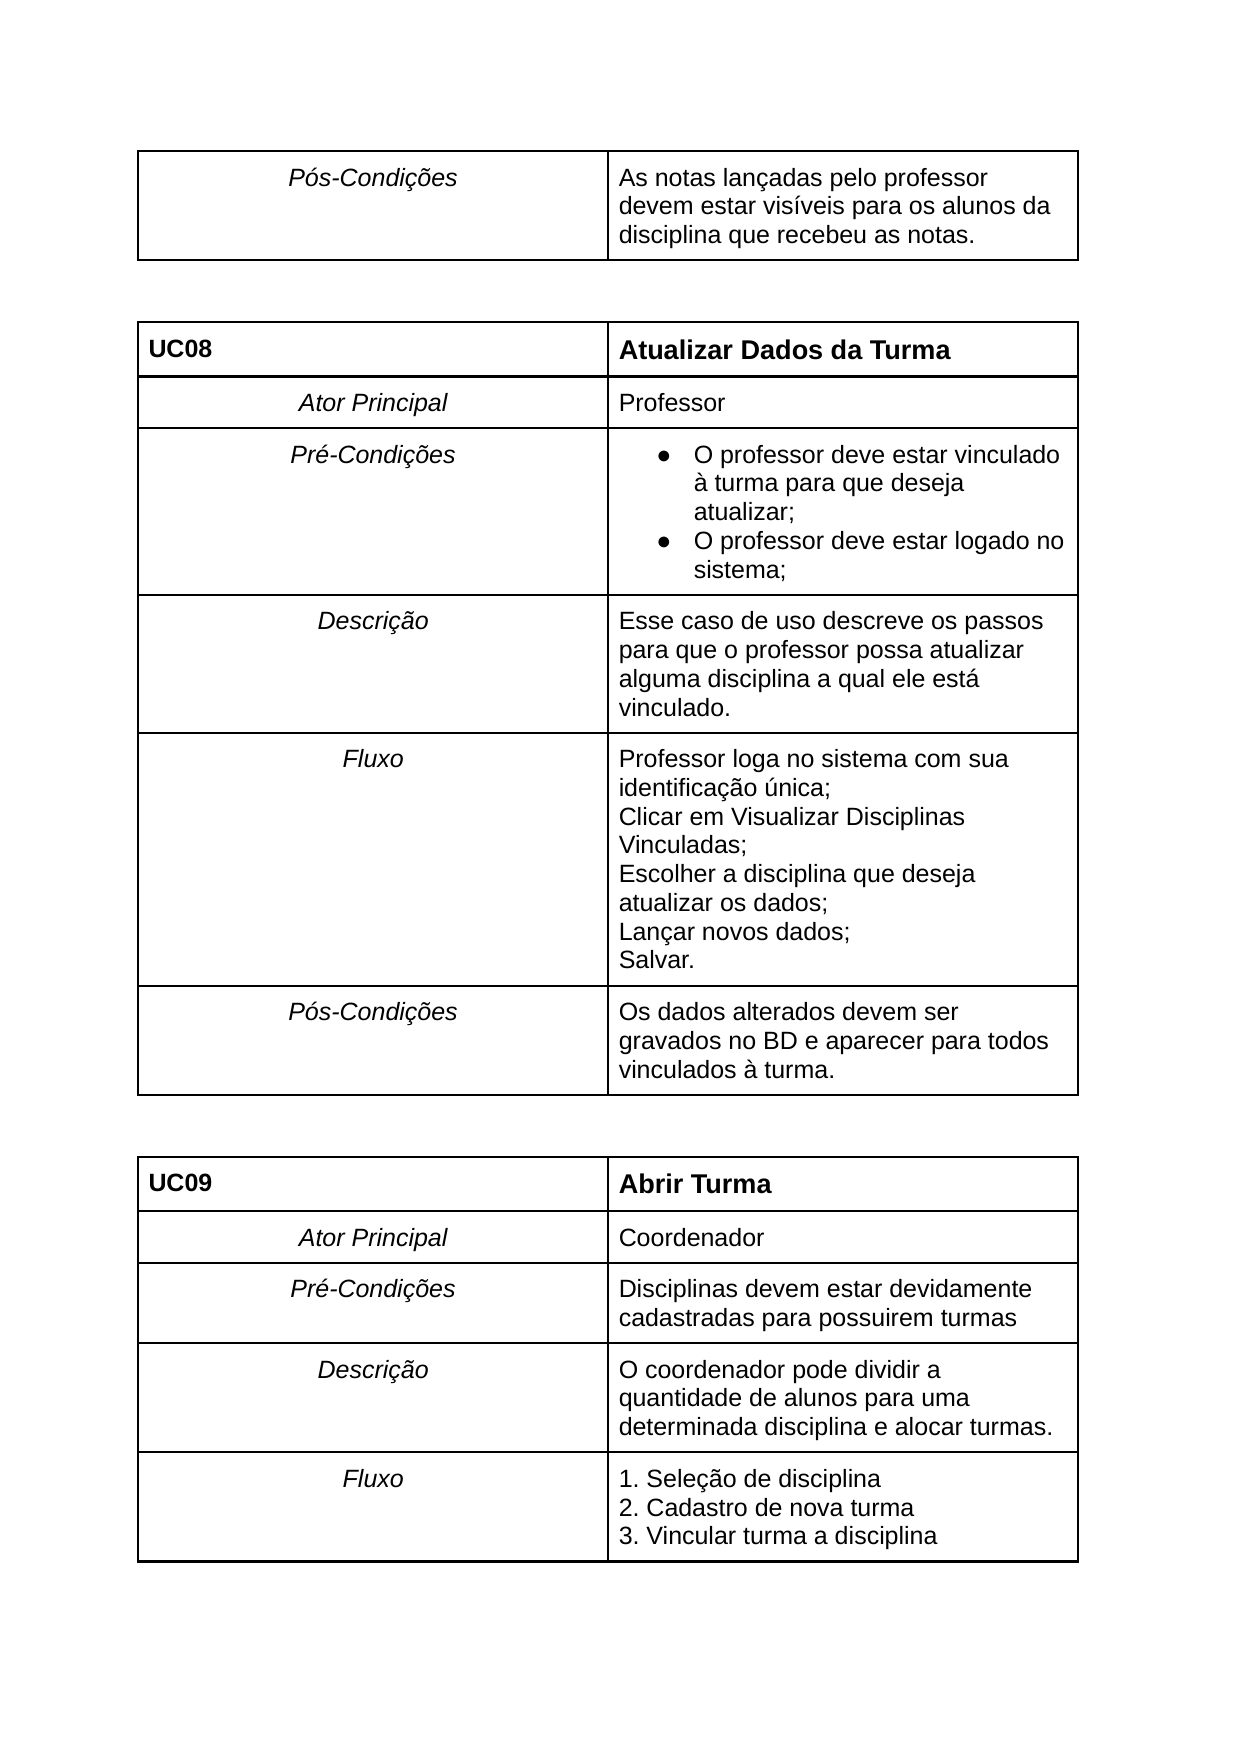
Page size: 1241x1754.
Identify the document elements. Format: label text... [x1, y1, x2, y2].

table_cell 1. Seleção de disciplina 2. Cadastro de nova turma 3. Vincular turma a disciplina [609, 1453, 1077, 1560]
table_cell Descrição [139, 1344, 607, 1451]
table_cell Professor [609, 378, 1077, 427]
table_cell Pré-Condições [139, 1264, 607, 1342]
table_cell Pré-Condições [139, 429, 607, 594]
table_cell Ator Principal [139, 378, 607, 427]
table_cell Esse caso de uso descreve os passos para que o professor possa atualizar alguma disciplina a qual ele está vinculado. [609, 596, 1077, 732]
table_cell Descrição [139, 596, 607, 732]
table_cell Fluxo [139, 1453, 607, 1560]
table_header UC08 [139, 323, 607, 375]
table_cell As notas lançadas pelo professor devem estar visíveis para os alunos da disciplina que recebeu as notas. [609, 152, 1077, 259]
table_header Abrir Turma [609, 1158, 1077, 1210]
table_cell Disciplinas devem estar devidamente cadastradas para possuirem turmas [609, 1264, 1077, 1342]
table_cell Ator Principal [139, 1212, 607, 1262]
table_header Atualizar Dados da Turma [609, 323, 1077, 375]
table_cell Pós-Condições [139, 987, 607, 1094]
table_cell Fluxo [139, 734, 607, 984]
table_cell O professor deve estar vinculado à turma para que deseja atualizar; O professor deve estar logado no sistema; [609, 429, 1077, 594]
table_header UC09 [139, 1158, 607, 1210]
table_cell O coordenador pode dividir a quantidade de alunos para uma determinada disciplina e alocar turmas. [609, 1344, 1077, 1451]
table_cell Os dados alterados devem ser gravados no BD e aparecer para todos vinculados à turma. [609, 987, 1077, 1094]
table_cell Coordenador [609, 1212, 1077, 1262]
table_cell Professor loga no sistema com sua identificação única; Clicar em Visualizar Disciplinas Vinculadas; Escolher a disciplina que deseja atualizar os dados; Lançar novos dados; Salvar. [609, 734, 1077, 984]
table_cell Pós-Condições [139, 152, 607, 259]
